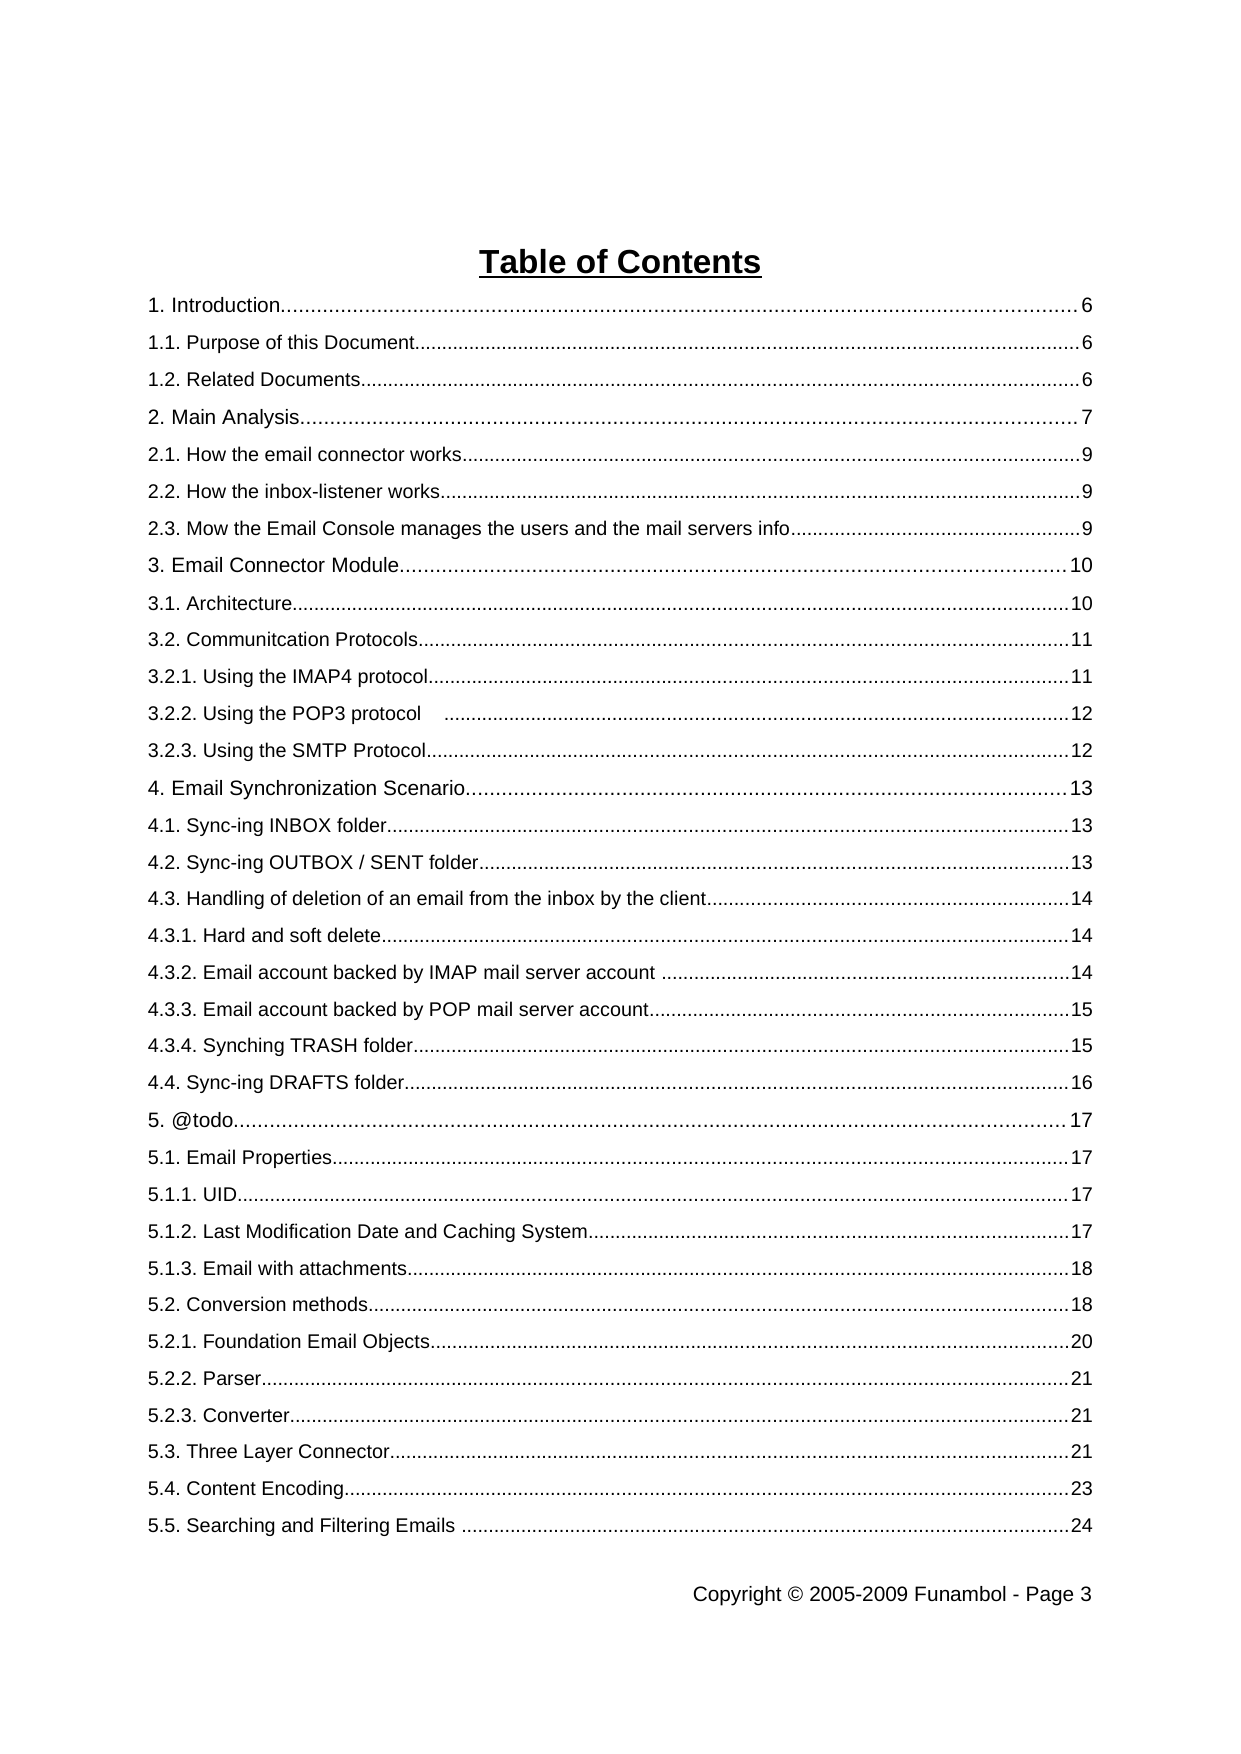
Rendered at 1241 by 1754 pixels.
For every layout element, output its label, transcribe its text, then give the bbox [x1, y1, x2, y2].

text 1.1. Purpose of this Document 6 [148, 332, 1093, 353]
text 3.2.2. Using the POP3 protocol 12 [148, 702, 1093, 724]
text 2.3. Mow the Email Console manages the users and the mail servers info 9 [148, 517, 1093, 539]
text 4.2. Sync-ing OUTBOX / SENT folder 13 [148, 851, 1093, 873]
subtitle Table of Contents [148, 243, 1093, 281]
text 4.4. Sync-ing DRAFTS folder 16 [148, 1072, 1093, 1094]
text 1.2. Related Documents 6 [148, 368, 1093, 390]
text 4.3.2. Email account backed by IMAP mail server account 14 [148, 961, 1093, 983]
text 5.1.3. Email with attachments 18 [148, 1257, 1093, 1279]
text 4.3. Handling of deletion of an email from the inbox by the client 14 [148, 888, 1093, 910]
text 3.2.3. Using the SMTP Protocol 12 [148, 739, 1093, 761]
text 3.2.1. Using the IMAP4 protocol 11 [148, 666, 1093, 688]
text 5.2. Conversion methods 18 [148, 1294, 1093, 1316]
text 2. Main Analysis 7 [148, 405, 1093, 429]
text 3.2. Communitcation Protocols 11 [148, 629, 1093, 651]
text 4.3.1. Hard and soft delete 14 [148, 924, 1093, 947]
text 4.3.4. Synching TRASH folder 15 [148, 1035, 1093, 1057]
text 5.1.2. Last Modification Date and Caching System 17 [148, 1220, 1093, 1242]
text 5.1. Email Properties 17 [148, 1147, 1093, 1169]
text 5.2.2. Parser 21 [148, 1367, 1093, 1389]
text 2.1. How the email connector works 9 [148, 443, 1093, 465]
text 3. Email Connector Module 10 [148, 554, 1093, 577]
text 1. Introduction 6 [148, 293, 1093, 317]
text 5.4. Content Encoding 23 [148, 1478, 1093, 1500]
text 3.1. Architecture 10 [148, 592, 1093, 614]
text 5.2.1. Foundation Email Objects 20 [148, 1331, 1093, 1353]
text 5. @todo 17 [148, 1108, 1093, 1132]
text 2.2. How the inbox-listener works 9 [148, 480, 1093, 502]
text 5.1.1. UID 17 [148, 1183, 1093, 1206]
text 5.3. Three Layer Connector 21 [148, 1441, 1093, 1463]
text 5.2.3. Converter 21 [148, 1404, 1093, 1426]
text 4.3.3. Email account backed by POP mail server account 15 [148, 998, 1093, 1020]
text 5.5. Searching and Filtering Emails 24 [148, 1514, 1093, 1536]
text 4. Email Synchronization Scenario 13 [148, 776, 1093, 799]
text 4.1. Sync-ing INBOX folder 13 [148, 814, 1093, 836]
